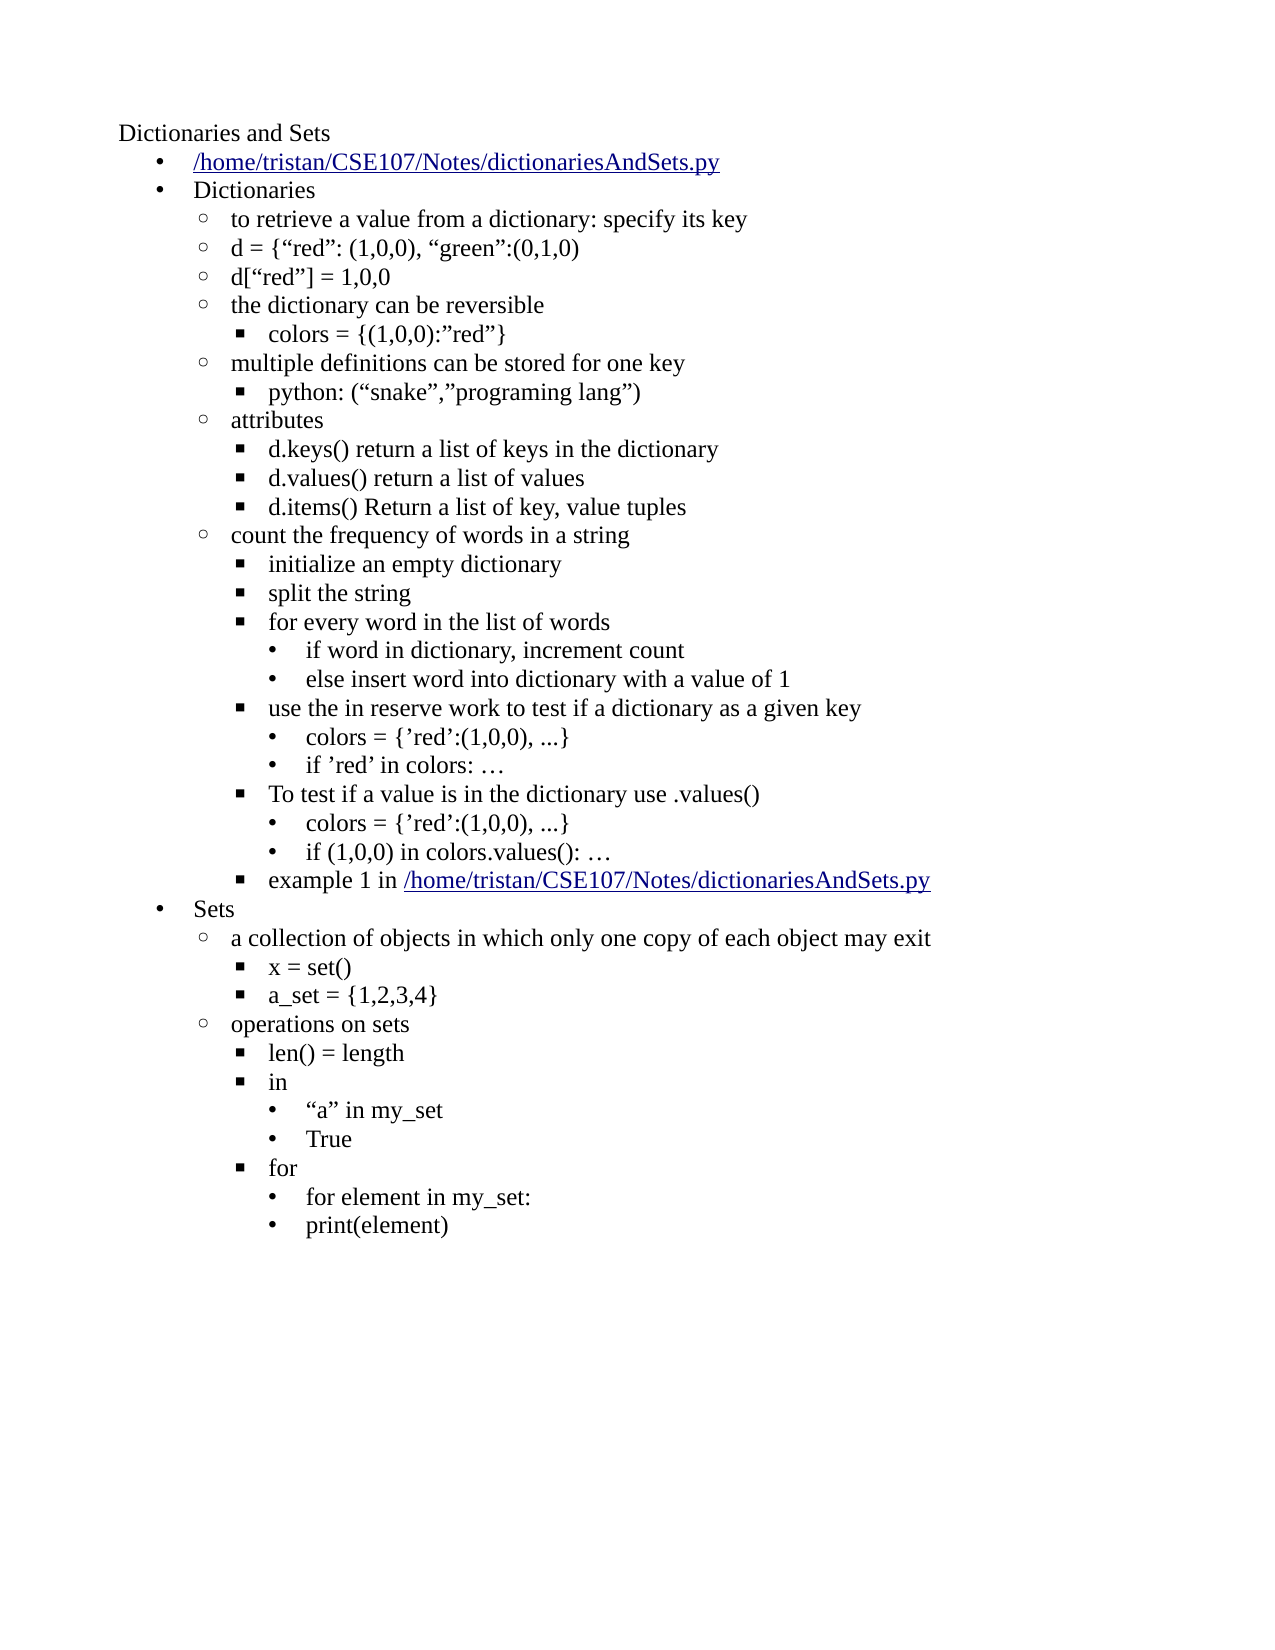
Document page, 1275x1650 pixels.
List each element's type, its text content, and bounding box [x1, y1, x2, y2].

list initialize an empty dictionary [231, 549, 1157, 578]
list len() = length [231, 1038, 1157, 1067]
list count the frequency of words in a string [193, 521, 1157, 549]
list /home/tristan/CSE107/Notes/dictionariesAndSets.py [156, 147, 1157, 176]
list if word in dictionary, increment count [268, 636, 1157, 664]
list x = set() [231, 952, 1157, 981]
list else insert word into dictionary with a value of 1 [268, 664, 1157, 693]
list colors = {’red’:(1,0,0), ...} [268, 722, 1157, 751]
list if ’red’ in colors: … [268, 751, 1157, 779]
list colors = {’red’:(1,0,0), ...} [268, 808, 1157, 837]
list To test if a value is in the dictionary use .values() [231, 779, 1157, 808]
list multiple definitions can be stored for one key [193, 348, 1157, 377]
list d[“red”] = 1,0,0 [193, 262, 1157, 291]
list for element in my_set: [268, 1182, 1157, 1211]
list Sets [156, 894, 1157, 923]
list d.items() Return a list of key, value tuples [231, 492, 1157, 521]
list the dictionary can be reversible [193, 291, 1157, 319]
list colors = {(1,0,0):”red”} [231, 319, 1157, 348]
list Dictionaries [156, 176, 1157, 204]
list split the string [231, 578, 1157, 607]
list d.values() return a list of values [231, 463, 1157, 492]
list for every word in the list of words [231, 607, 1157, 636]
list a_set = {1,2,3,4} [231, 981, 1157, 1009]
list use the in reserve work to test if a dictionary as a given key [231, 693, 1157, 722]
list attributes [193, 406, 1157, 434]
list python: (“snake”,”programing lang”) [231, 377, 1157, 406]
list in [231, 1067, 1157, 1096]
list to retrieve a value from a dictionary: specify its key [193, 204, 1157, 233]
list a collection of objects in which only one copy of each object may exit [193, 923, 1157, 952]
list d.keys() return a list of keys in the dictionary [231, 434, 1157, 463]
list print(element) [268, 1211, 1157, 1239]
list d = {“red”: (1,0,0), “green”:(0,1,0) [193, 233, 1157, 262]
list operations on sets [193, 1009, 1157, 1038]
list example 1 in /home/tristan/CSE107/Notes/dictionariesAndSets.py [231, 866, 1157, 894]
list for [231, 1153, 1157, 1182]
list “a” in my_set [268, 1096, 1157, 1124]
list True [268, 1124, 1157, 1153]
list if (1,0,0) in colors.values(): … [268, 837, 1157, 866]
text Dictionaries and Sets [118, 118, 1157, 147]
